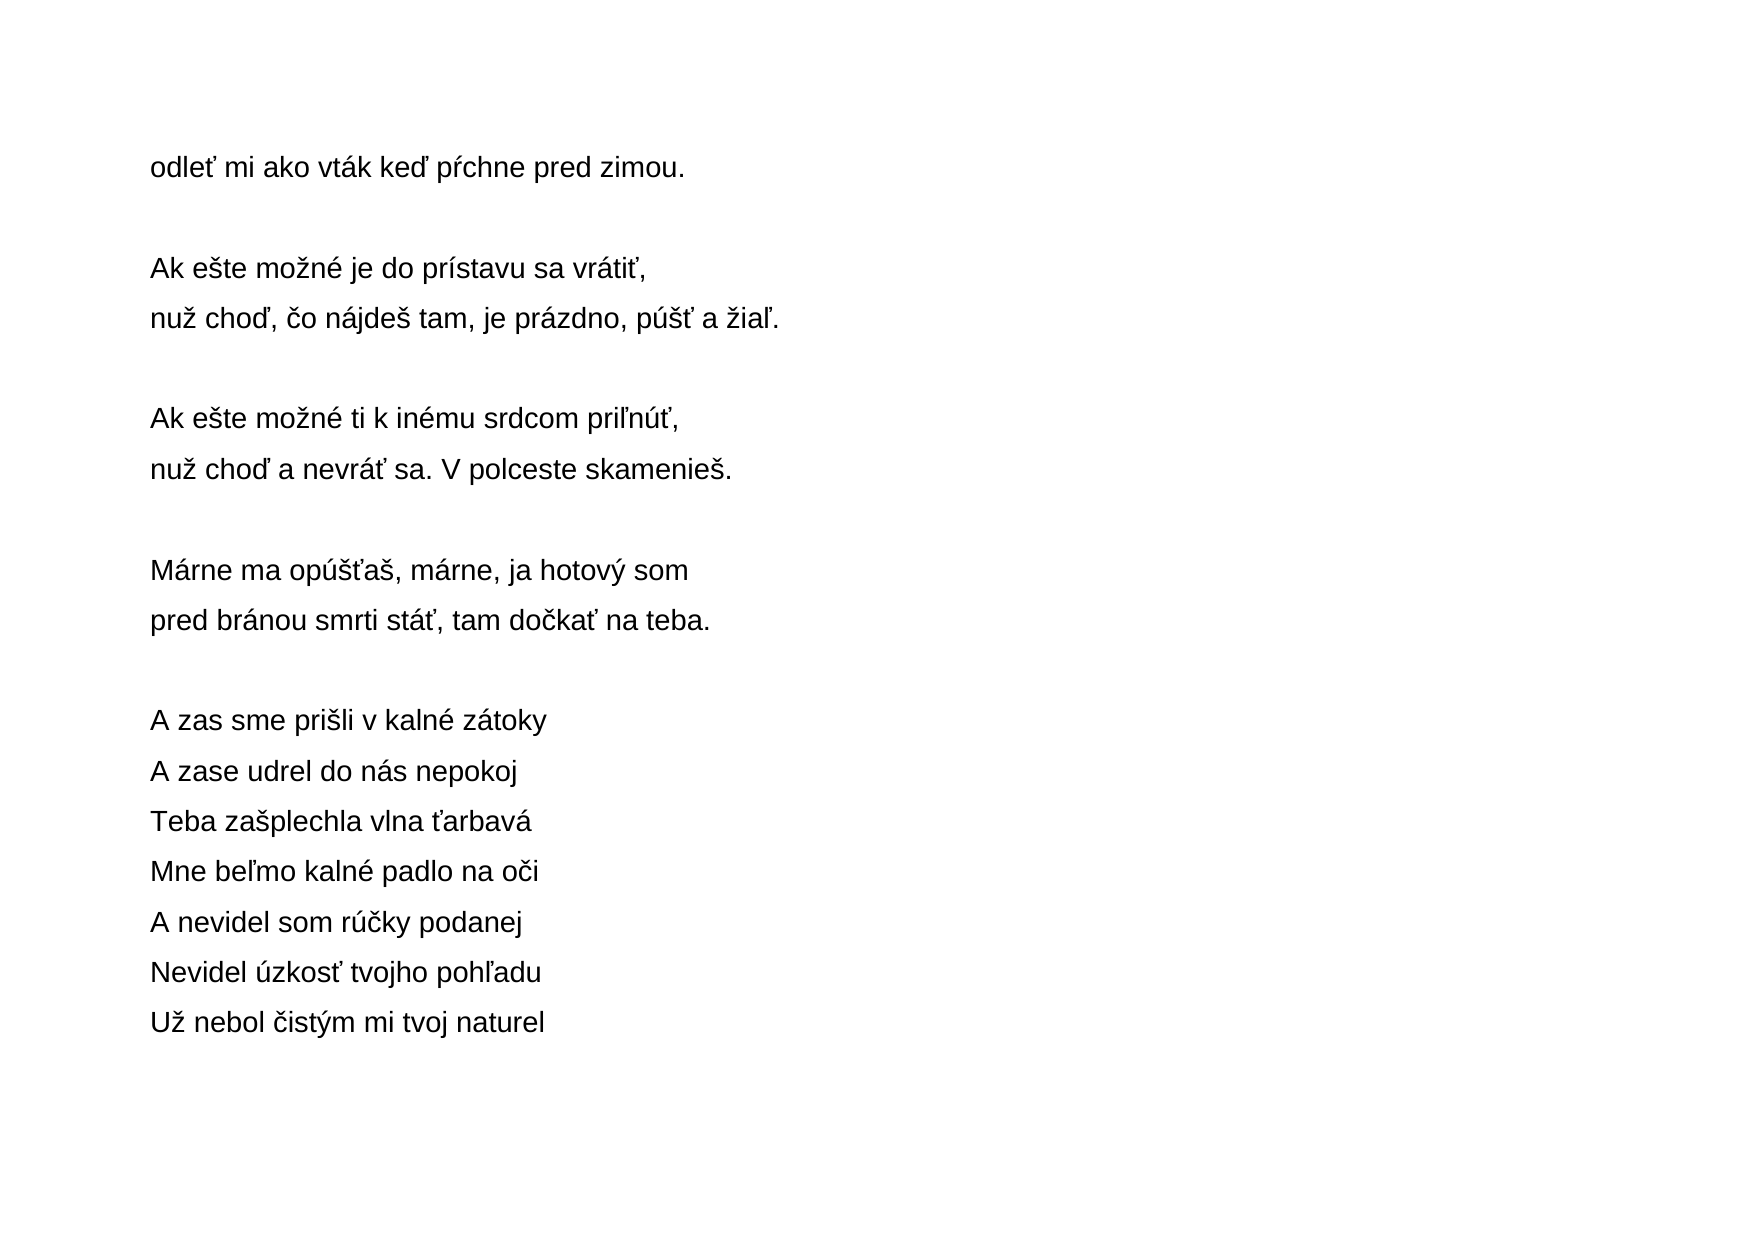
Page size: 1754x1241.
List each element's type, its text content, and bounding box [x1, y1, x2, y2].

text Márne ma opúšťaš, márne, ja hotový som [150, 552, 1242, 586]
text Mne beľmo kalné padlo na oči [150, 854, 1242, 888]
text Teba zašplechla vlna ťarbavá [150, 804, 1242, 838]
text Nevidel úzkosť tvojho pohľadu [150, 955, 1242, 988]
text Ak ešte možné je do prístavu sa vrátiť, [150, 251, 1242, 284]
text pred bránou smrti stáť, tam dočkať na teba. [150, 603, 1242, 636]
text Už nebol čistým mi tvoj naturel [150, 1005, 1242, 1039]
text A zase udrel do nás nepokoj [150, 754, 1242, 787]
text nuž choď a nevráť sa. V polceste skamenieš. [150, 452, 1242, 485]
text odleť mi ako vták keď pŕchne pred zimou. [150, 150, 1242, 183]
text nuž choď, čo nájdeš tam, je prázdno, púšť a žiaľ. [150, 301, 1242, 334]
text A nevidel som rúčky podanej [150, 905, 1242, 938]
text Ak ešte možné ti k inému srdcom priľnúť, [150, 402, 1242, 435]
text A zas sme prišli v kalné zátoky [150, 703, 1242, 737]
